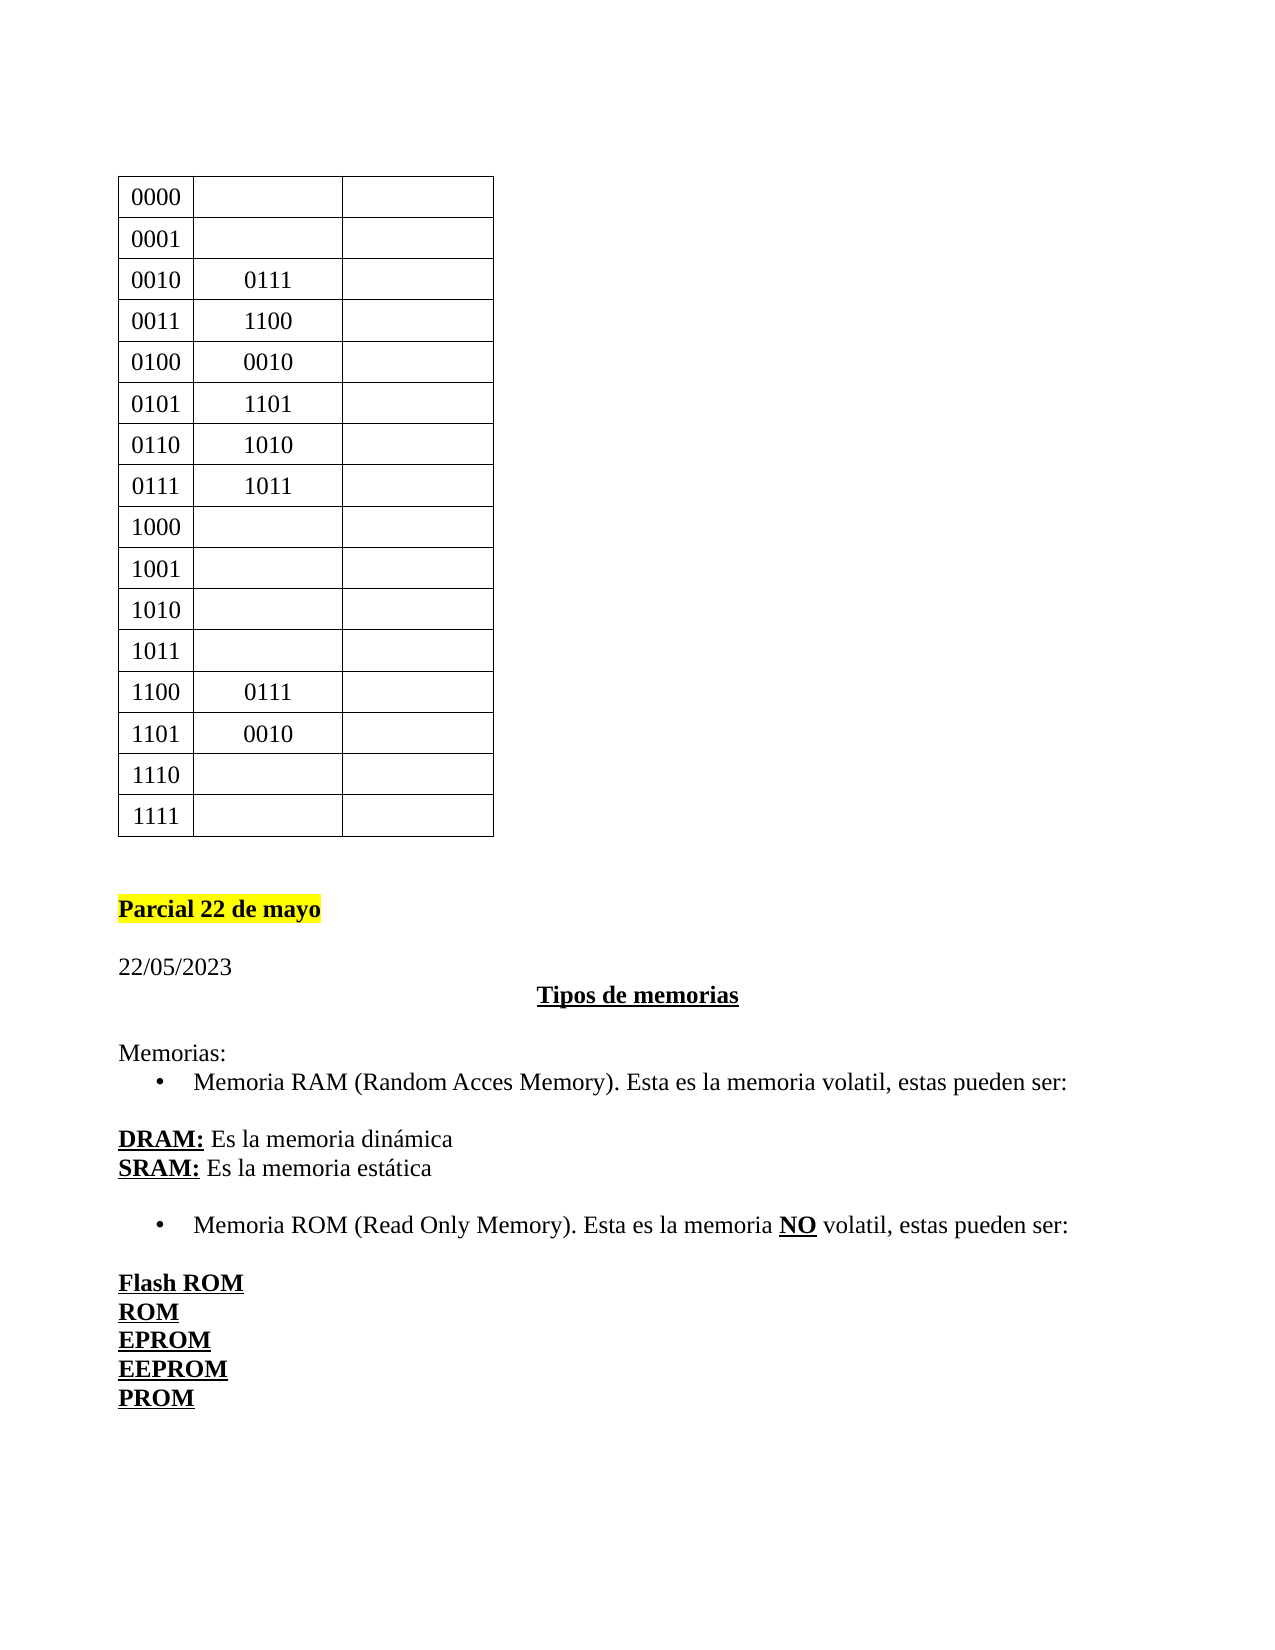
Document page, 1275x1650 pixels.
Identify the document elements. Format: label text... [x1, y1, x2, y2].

table_cell 1101 [119, 713, 193, 753]
table_cell 0111 [194, 259, 342, 299]
list Memoria RAM (Random Acces Memory). Esta es la memoria volatil, estas pueden ser: [156, 1067, 1157, 1095]
table_cell 1011 [194, 465, 342, 506]
table_cell 1100 [119, 672, 193, 712]
table_cell 1001 [119, 548, 193, 588]
table_cell 0100 [119, 342, 193, 382]
table_cell [343, 713, 493, 753]
text SRAM: Es la memoria estática [118, 1153, 1157, 1182]
table_cell 1110 [119, 754, 193, 794]
table_cell [343, 795, 493, 836]
table_cell [194, 589, 342, 629]
table_cell [343, 589, 493, 629]
table_cell [343, 218, 493, 258]
list Memoria ROM (Read Only Memory). Esta es la memoria NO volatil, estas pueden ser: [156, 1210, 1157, 1239]
table_cell [343, 300, 493, 341]
table_cell 1010 [119, 589, 193, 629]
table_cell 1101 [194, 383, 342, 423]
text EPROM EEPROM PROM [118, 1325, 1157, 1412]
table_cell [343, 342, 493, 382]
table_cell 1010 [194, 424, 342, 464]
text Memorias: [118, 1038, 1157, 1067]
text ROM [118, 1297, 1157, 1325]
table_cell [343, 548, 493, 588]
table_cell 0111 [119, 465, 193, 506]
table_cell [343, 630, 493, 671]
table_cell 0010 [194, 713, 342, 753]
table_cell [343, 259, 493, 299]
table_cell 1100 [194, 300, 342, 341]
text Tipos de memorias [118, 980, 1157, 1009]
table_cell [194, 218, 342, 258]
text DRAM: Es la memoria dinámica [118, 1124, 1157, 1153]
table_cell [343, 507, 493, 547]
table_cell 0011 [119, 300, 193, 341]
table_cell [343, 754, 493, 794]
table_cell 0010 [194, 342, 342, 382]
table_cell 0101 [119, 383, 193, 423]
table_header [343, 177, 493, 217]
table_cell [343, 424, 493, 464]
table_cell [343, 465, 493, 506]
table_cell 1111 [119, 795, 193, 836]
table_header [194, 177, 342, 217]
table_cell [194, 507, 342, 547]
table_cell [343, 383, 493, 423]
table_cell 0001 [119, 218, 193, 258]
table_cell 0010 [119, 259, 193, 299]
text Parcial 22 de mayo [118, 837, 1157, 923]
text Flash ROM [118, 1268, 1157, 1297]
table_cell [194, 795, 342, 836]
table_cell 0111 [194, 672, 342, 712]
table_cell [194, 548, 342, 588]
text 22/05/2023 [118, 952, 1157, 980]
table_cell 1011 [119, 630, 193, 671]
table_cell [194, 754, 342, 794]
table_cell [343, 672, 493, 712]
table_cell 1000 [119, 507, 193, 547]
table_cell [194, 630, 342, 671]
table_cell 0110 [119, 424, 193, 464]
table_header 0000 [119, 177, 193, 217]
